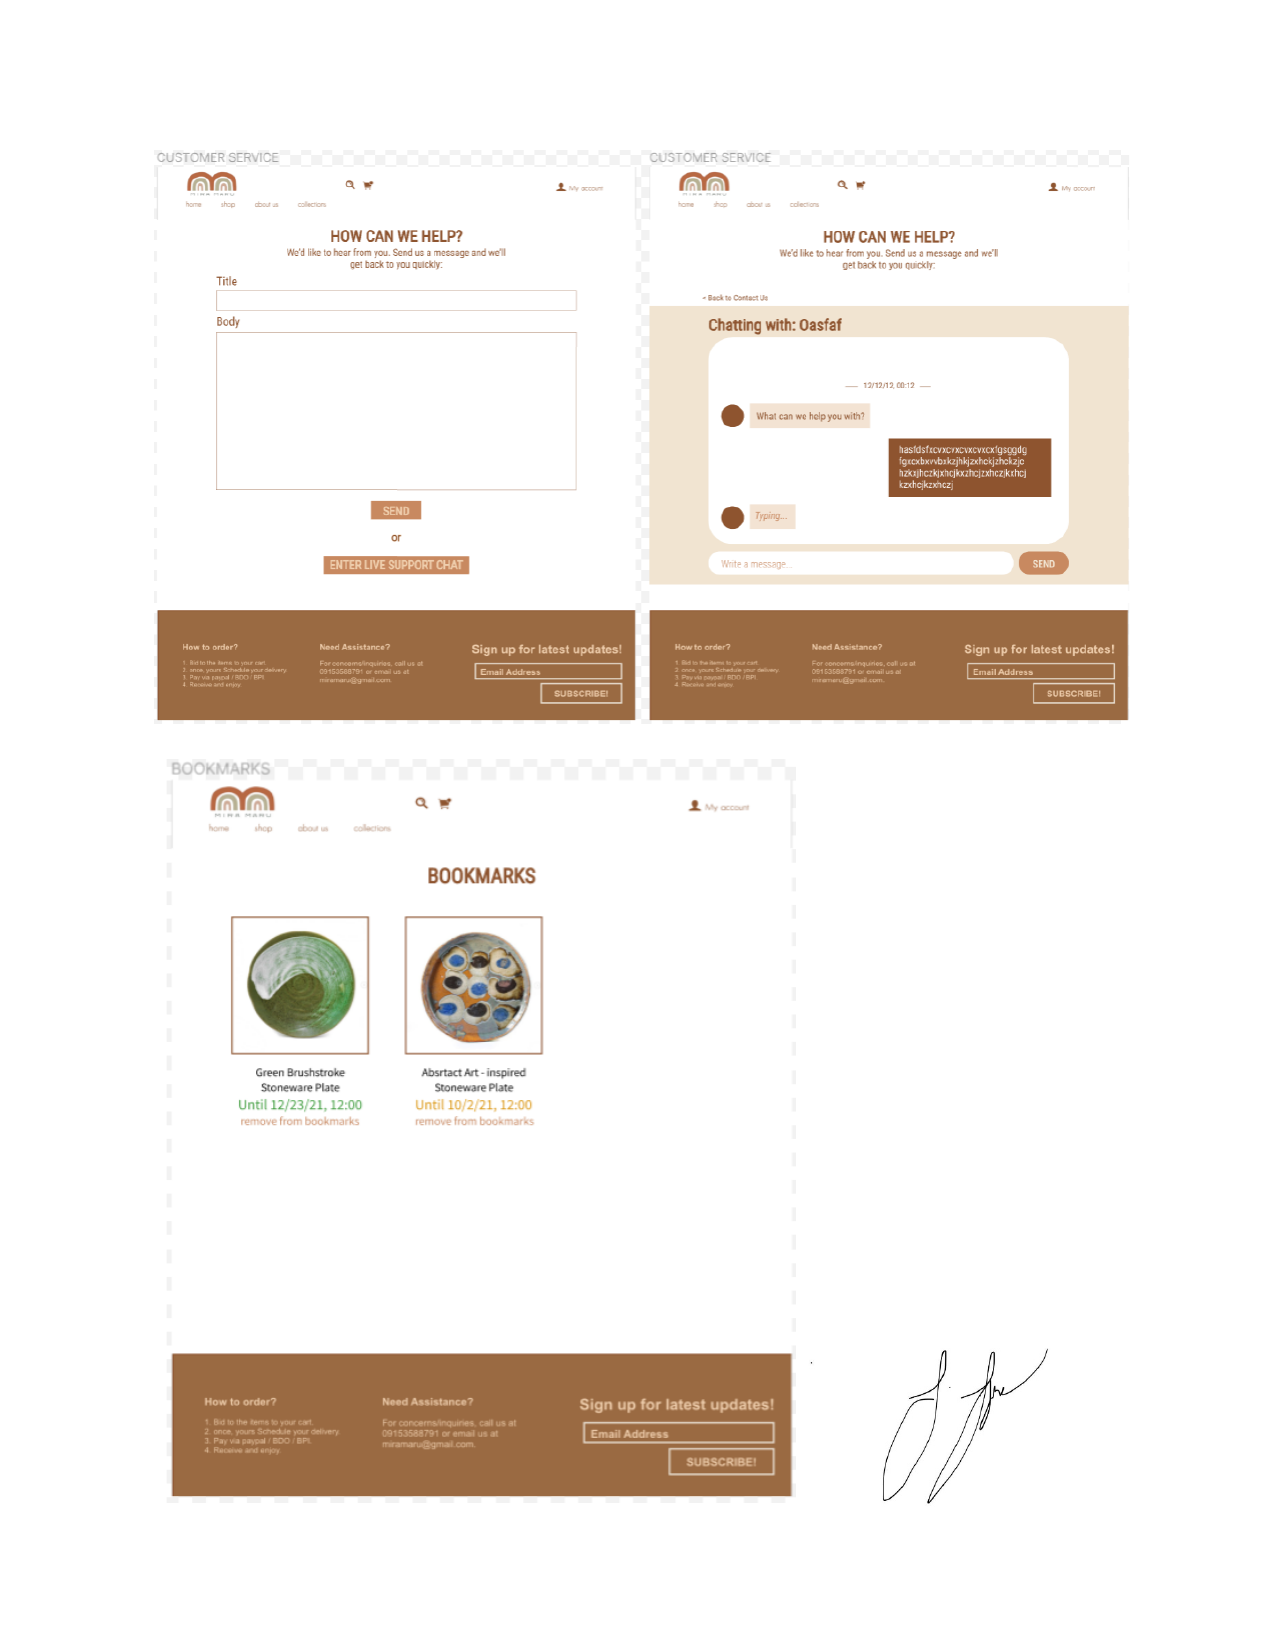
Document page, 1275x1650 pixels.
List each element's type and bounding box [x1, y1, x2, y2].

picture [166, 759, 1160, 1556]
picture [154, 150, 1130, 724]
